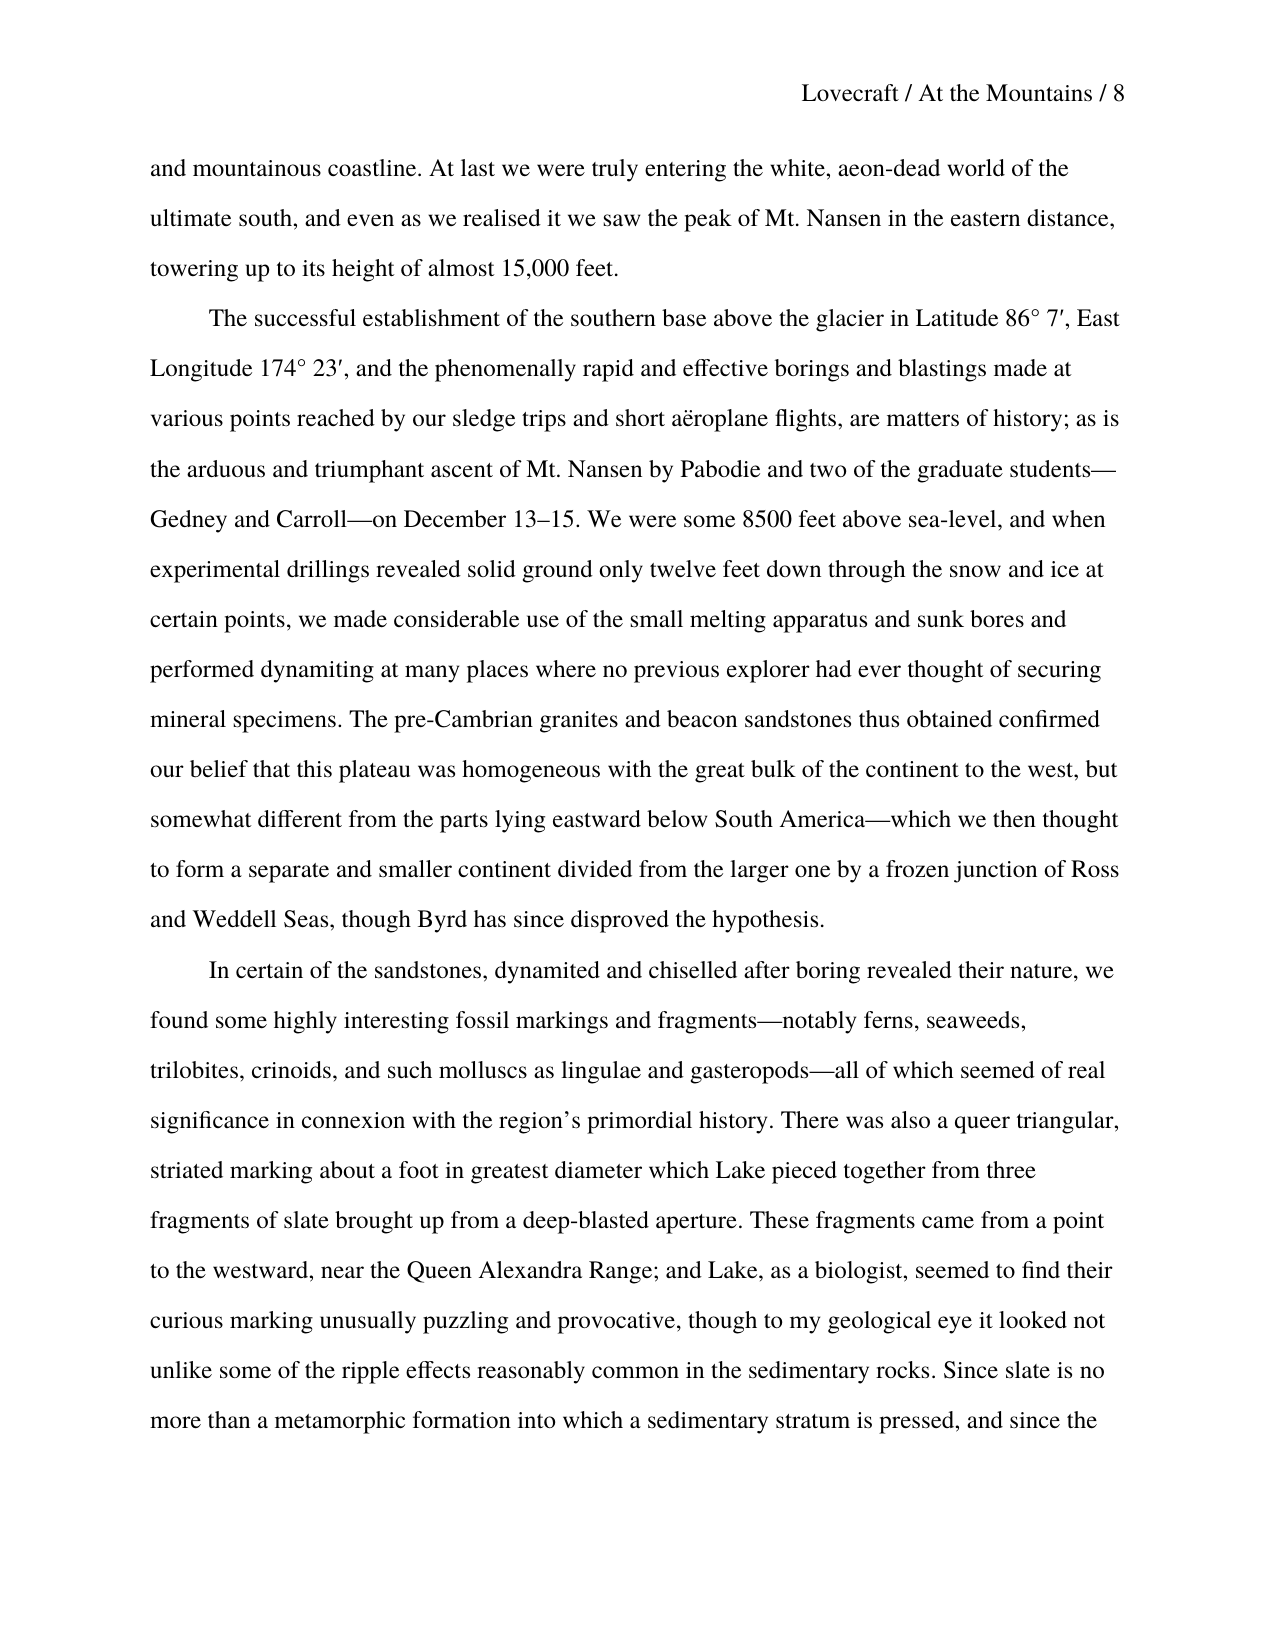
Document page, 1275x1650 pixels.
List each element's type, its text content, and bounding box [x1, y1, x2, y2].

text The successful establishment of the southern base above the glacier in Latitude 86° 7′, East Longitude 174° 23′, and the phenomenally rapid and effective borings and blastings made at various points reached by our sledge trips and short aëroplane flights, are matters of history; as is the arduous and triumphant ascent of Mt. Nansen by Pabodie and two of the graduate students—Gedney and Carroll—on December 13–15. We were some 8500 feet above sea-level, and when experimental drillings revealed solid ground only twelve feet down through the snow and ice at certain points, we made considerable use of the small melting apparatus and sunk bores and performed dynamiting at many places where no previous explorer had ever thought of securing mineral specimens. The pre-Cambrian granites and beacon sandstones thus obtained confirmed our belief that this plateau was homogeneous with the great bulk of the continent to the west, but somewhat different from the parts lying eastward below South America—which we then thought to form a separate and smaller continent divided from the larger one by a frozen junction of Ross and Weddell Seas, though Byrd has since disproved the hypothesis. [150, 300, 1125, 935]
text and mountainous coastline. At last we were truly entering the white, aeon-dead world of the ultimate south, and even as we realised it we saw the peak of Mt. Nansen in the eastern distance, towering up to its height of almost 15,000 feet. [150, 150, 1125, 284]
text In certain of the sandstones, dynamited and chiselled after boring revealed their nature, we found some highly interesting fossil markings and fragments—notably ferns, seaweeds, trilobites, crinoids, and such molluscs as lingulae and gasteropods—all of which seemed of real significance in connexion with the region’s primordial history. There was also a queer triangular, striated marking about a foot in greatest diameter which Lake pieced together from three fragments of slate brought up from a deep-blasted aperture. These fragments came from a point to the westward, near the Queen Alexandra Range; and Lake, as a biologist, seemed to find their curious marking unusually puzzling and provocative, though to my geological eye it looked not unlike some of the ripple effects reasonably common in the sedimentary rocks. Since slate is no more than a metamorphic formation into which a sedimentary stratum is pressed, and since the [150, 952, 1125, 1436]
